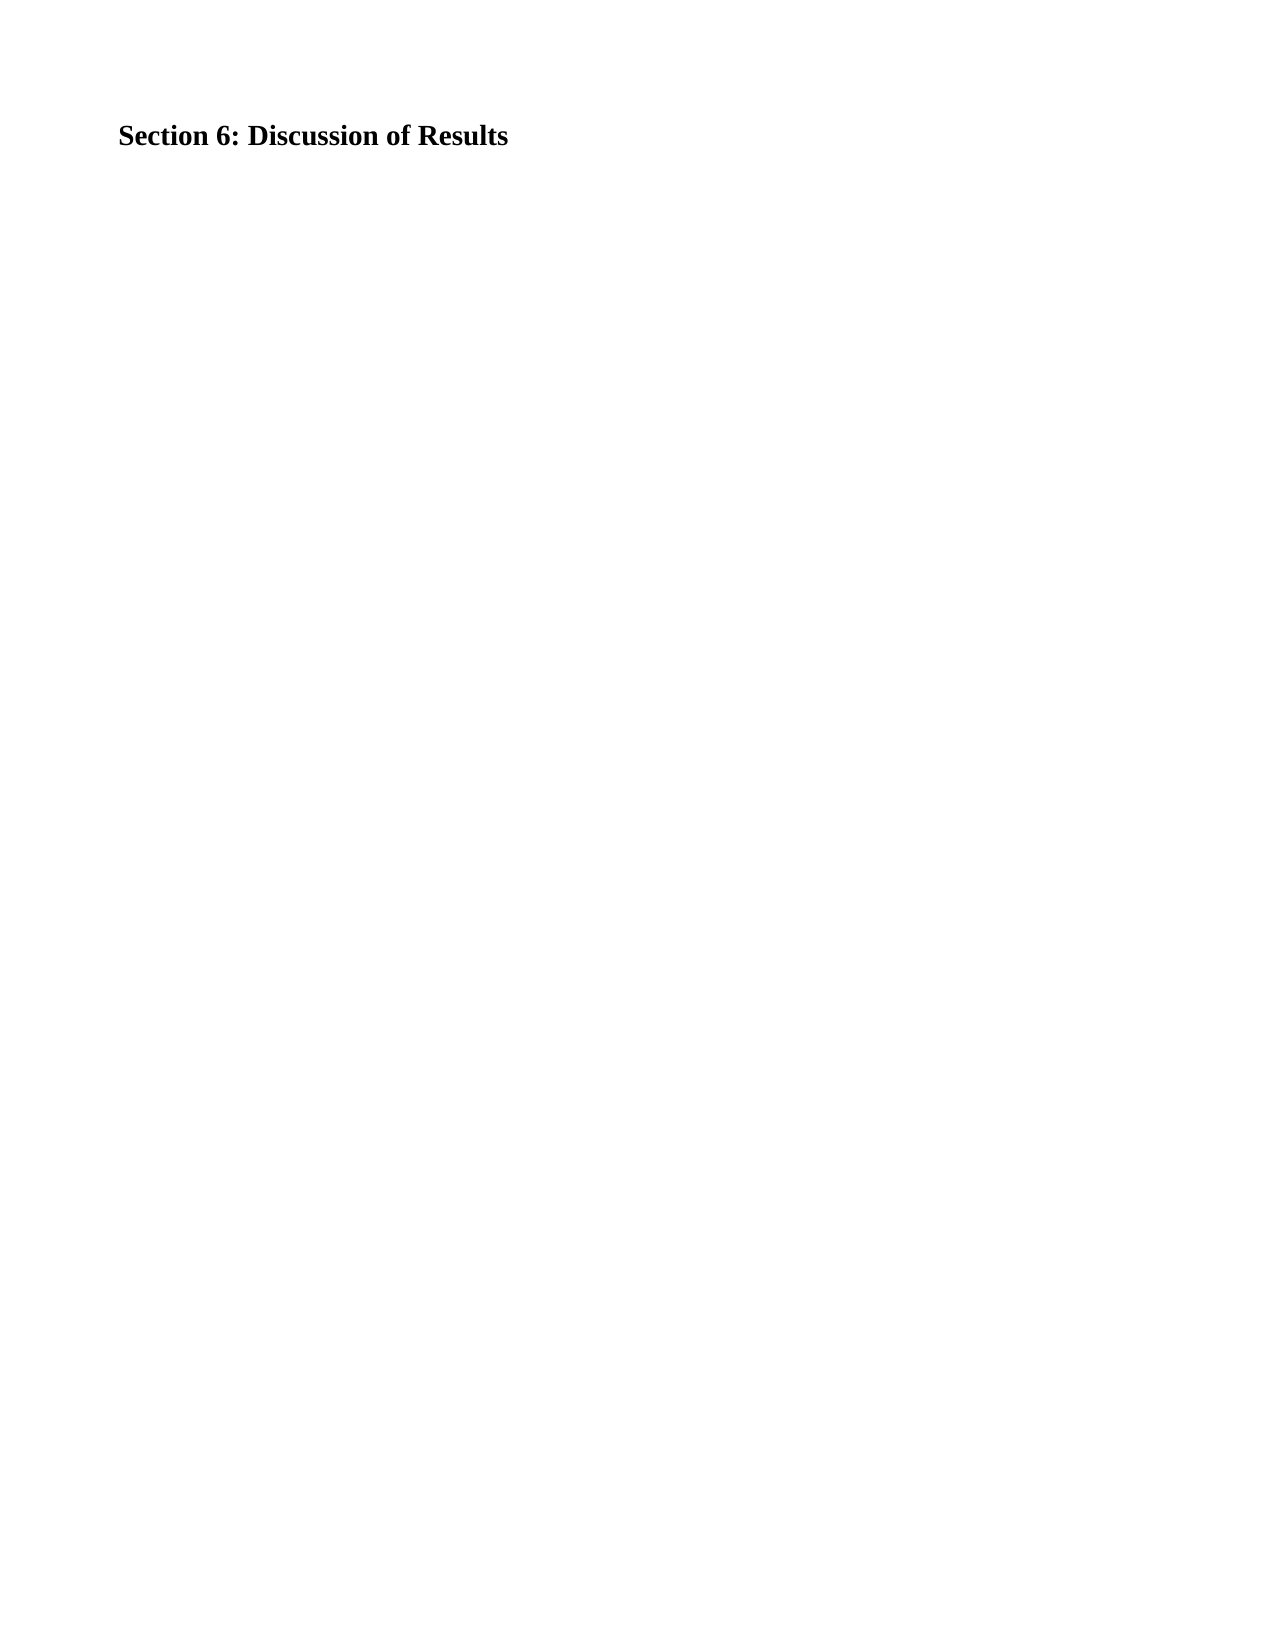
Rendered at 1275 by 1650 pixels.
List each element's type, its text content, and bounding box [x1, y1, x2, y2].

text Section 6: Discussion of Results [118, 118, 1157, 152]
